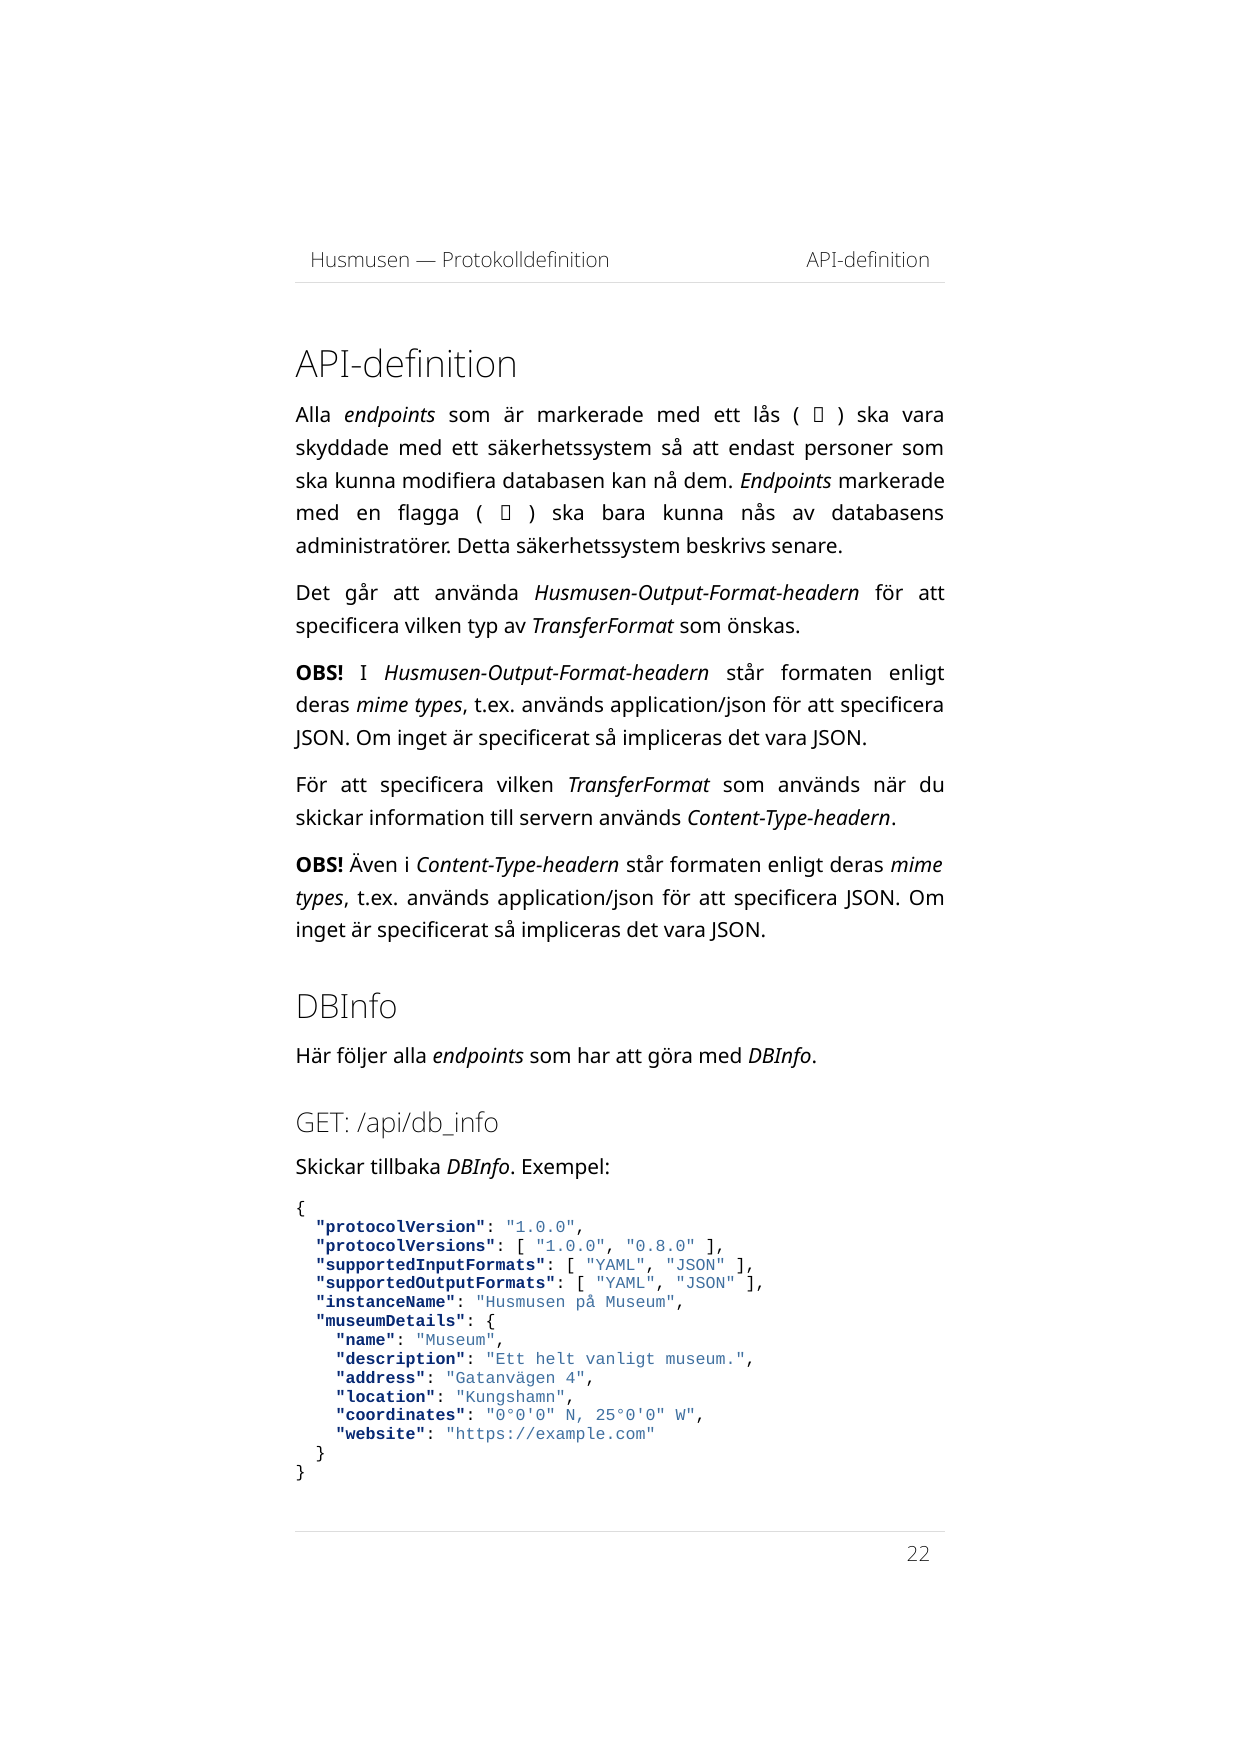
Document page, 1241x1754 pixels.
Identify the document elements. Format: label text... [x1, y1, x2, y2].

text } [295, 1463, 945, 1482]
text } [295, 1445, 945, 1463]
text För att specificera vilken TransferFormat som används när du skickar information till servern används Content-Type-headern. [295, 770, 945, 831]
text { [295, 1199, 945, 1218]
subtitle GET: /api/db_info [295, 1103, 945, 1140]
text "name": "Museum", [295, 1332, 945, 1350]
text Skickar tillbaka DBInfo. Exempel: [295, 1152, 945, 1181]
subtitle DBInfo [295, 983, 945, 1029]
text "protocolVersion": "1.0.0", [295, 1218, 945, 1237]
text "instanceName": "Husmusen på Museum", [295, 1294, 945, 1313]
text "supportedOutputFormats": [ "YAML", "JSON" ], [295, 1275, 945, 1294]
text "coordinates": "0°0′0″ N, 25°0′0″ W", [295, 1407, 945, 1426]
text "address": "Gatanvägen 4", [295, 1369, 945, 1388]
text Här följer alla endpoints som har att göra med DBInfo. [295, 1041, 945, 1070]
text "museumDetails": { [295, 1313, 945, 1332]
text "supportedInputFormats": [ "YAML", "JSON" ], [295, 1256, 945, 1275]
text OBS! I Husmusen-Output-Format-headern står formaten enligt deras mime types, t.ex. används application/json för att specificera JSON. Om inget är specificerat så impliceras det vara JSON. [295, 658, 945, 752]
text "protocolVersions": [ "1.0.0", "0.8.0" ], [295, 1237, 945, 1256]
text Det går att använda Husmusen-Output-Format-headern för att specificera vilken typ av TransferFormat som önskas. [295, 578, 945, 639]
text Alla endpoints som är markerade med ett lås (  ) ska vara skyddade med ett säkerhetssystem så att endast personer som ska kunna modifiera databasen kan nå dem. Endpoints markerade med en flagga (  ) ska bara kunna nås av databasens administratörer. Detta säkerhetssystem beskrivs senare. [295, 401, 945, 559]
text OBS! Även i Content-Type-headern står formaten enligt deras mime types, t.ex. används application/json för att specificera JSON. Om inget är specificerat så impliceras det vara JSON. [295, 850, 945, 944]
text "description": "Ett helt vanligt museum.", [295, 1350, 945, 1369]
subtitle API-definition [295, 337, 945, 388]
text "location": "Kungshamn", [295, 1388, 945, 1407]
text "website": "https://example.com" [295, 1426, 945, 1445]
